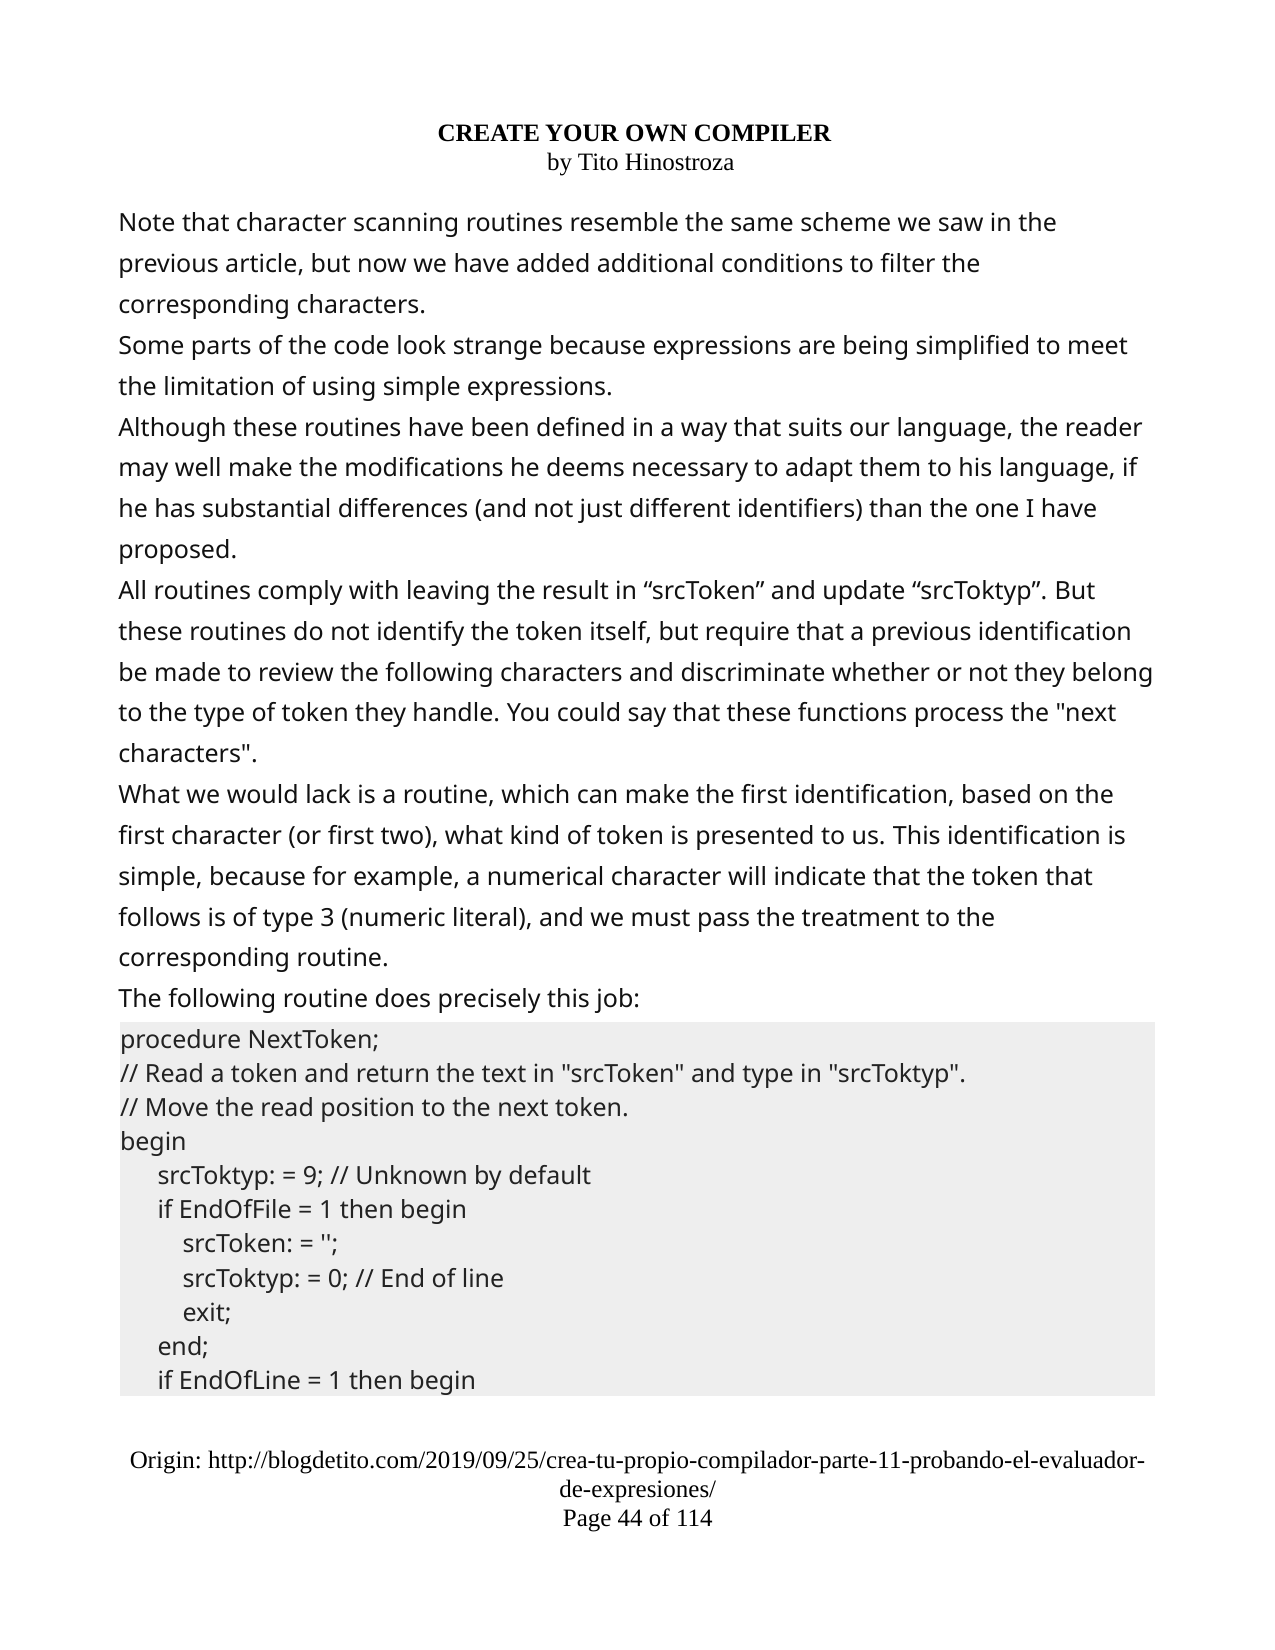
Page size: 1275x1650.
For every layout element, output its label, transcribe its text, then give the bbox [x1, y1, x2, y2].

text All routines comply with leaving the result in “srcToken” and update “srcToktyp”. But these routines do not identify the token itself, but require that a previous identification be made to review the following characters and discriminate whether or not they belong to the type of token they handle. You could say that these functions process the "next characters". [118, 573, 1157, 770]
text if EndOfFile = 1 then begin [120, 1192, 1155, 1226]
text The following routine does precisely this job: [118, 981, 1157, 1015]
text srcToken: = ''; [120, 1226, 1155, 1260]
text // Read a token and return the text in "srcToken" and type in "srcToktyp". [120, 1056, 1155, 1090]
text srcToktyp: = 9; // Unknown by default [120, 1158, 1155, 1192]
text Although these routines have been defined in a way that suits our language, the reader may well make the modifications he deems necessary to adapt them to his language, if he has substantial differences (and not just different identifiers) than the one I have proposed. [118, 409, 1157, 566]
text What we would lack is a routine, which can make the first identification, based on the first character (or first two), what kind of token is presented to us. This identification is simple, because for example, a numerical character will indicate that the token that follows is of type 3 (numeric literal), and we must pass the treatment to the corresponding routine. [118, 777, 1157, 974]
text procedure NextToken; [120, 1022, 1155, 1056]
text Note that character scanning routines resemble the same scheme we saw in the previous article, but now we have added additional conditions to filter the corresponding characters. [118, 205, 1157, 321]
text Some parts of the code look strange because expressions are being simplified to meet the limitation of using simple expressions. [118, 328, 1157, 402]
text srcToktyp: = 0; // End of line [120, 1260, 1155, 1294]
text if EndOfLine = 1 then begin [120, 1362, 1155, 1396]
text begin [120, 1124, 1155, 1158]
text exit; [120, 1294, 1155, 1328]
text end; [120, 1328, 1155, 1362]
text // Move the read position to the next token. [120, 1090, 1155, 1124]
